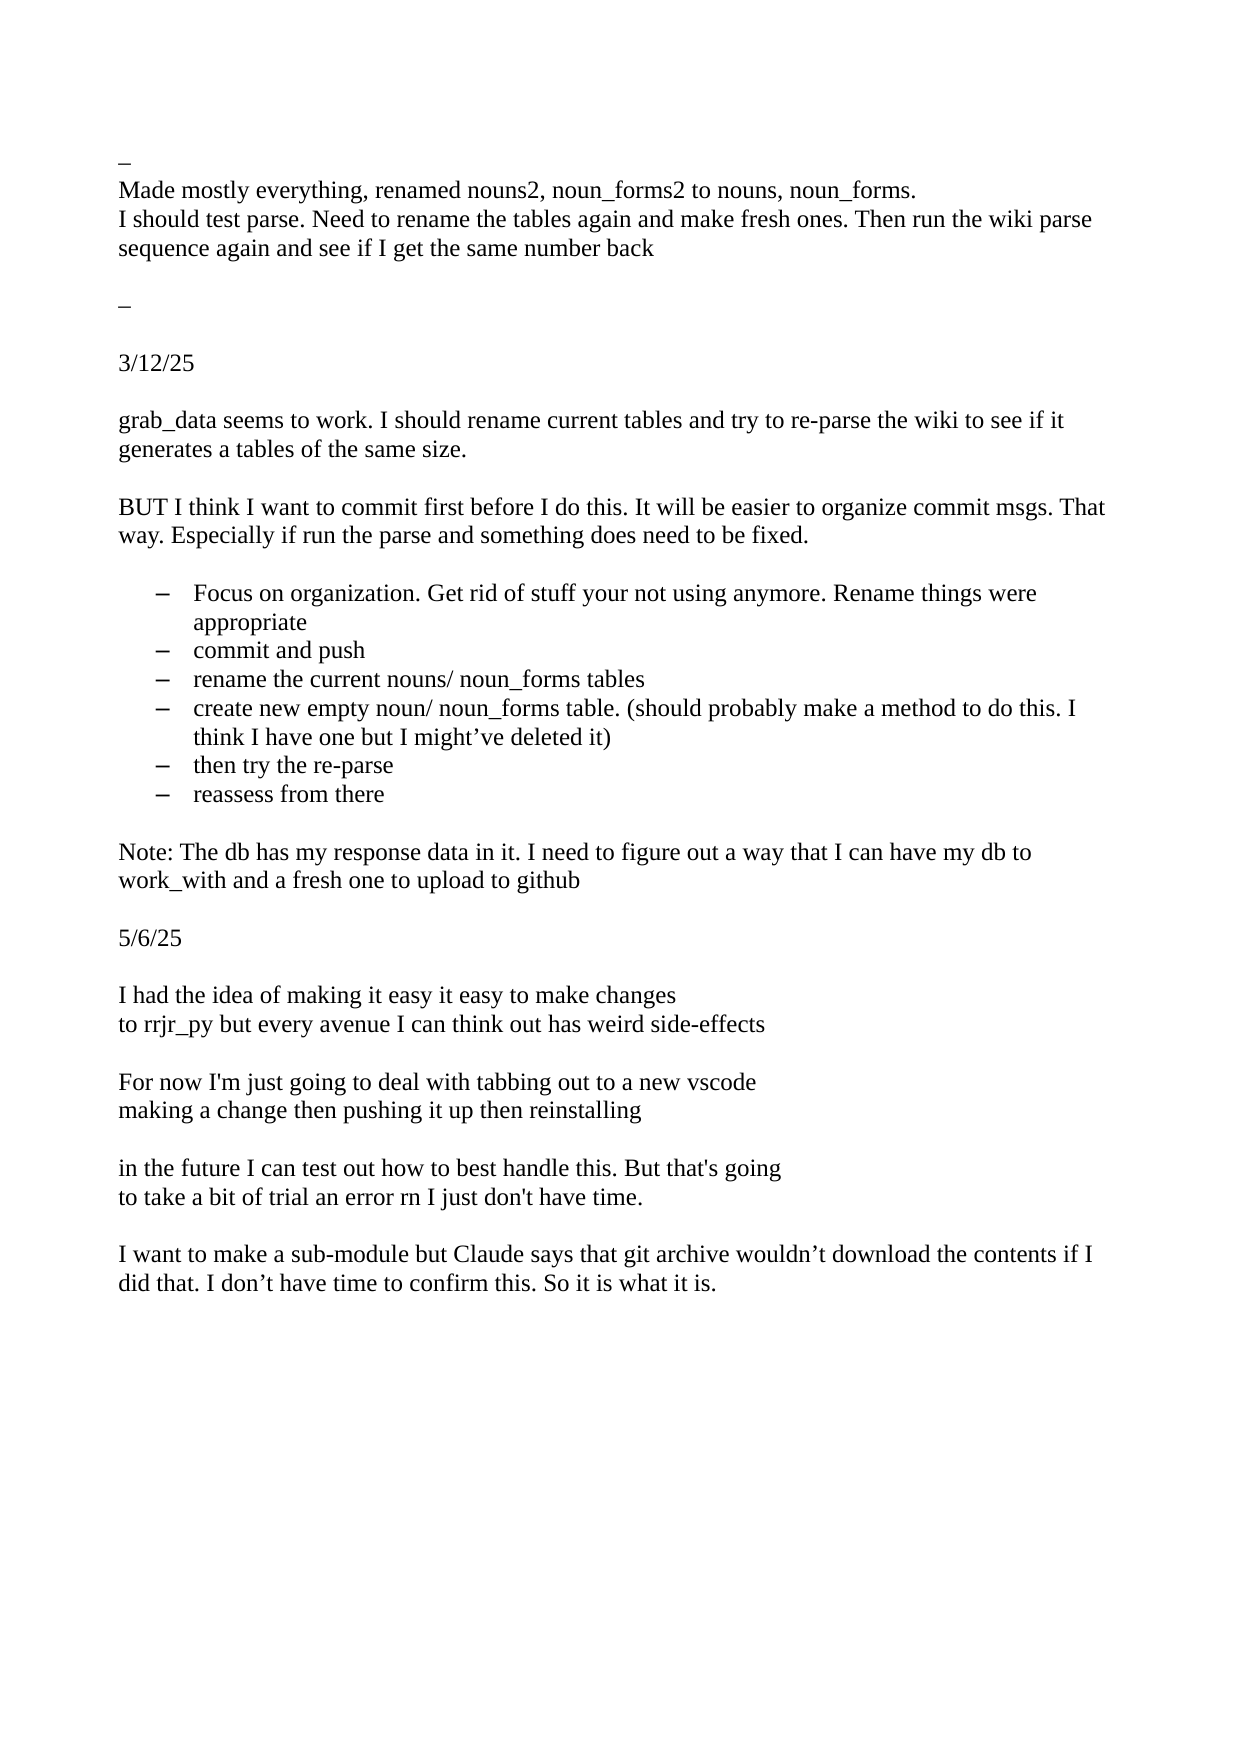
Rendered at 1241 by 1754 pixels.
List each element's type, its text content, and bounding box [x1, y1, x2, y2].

text grab_data seems to work. I should rename current tables and try to re-parse the wiki to see if it generates a tables of the same size. [118, 406, 1122, 463]
text For now I'm just going to deal with tabbing out to a new vscode [118, 1067, 1122, 1096]
text in the future I can test out how to best handle this. But that's going [118, 1153, 1122, 1182]
text I had the idea of making it easy it easy to make changes [118, 981, 1122, 1009]
text Made mostly everything, renamed nouns2, noun_forms2 to nouns, noun_forms. [118, 176, 1122, 204]
text 5/6/25 [118, 923, 1122, 952]
text making a change then pushing it up then reinstalling [118, 1096, 1122, 1124]
text I should test parse. Need to rename the tables again and make fresh ones. Then run the wiki parse sequence again and see if I get the same number back [118, 204, 1122, 262]
list create new empty noun/ noun_forms table. (should probably make a method to do this. I think I have one but I might’ve deleted it) [156, 693, 1122, 751]
list reassess from there [156, 779, 1122, 808]
text BUT I think I want to commit first before I do this. It will be easier to organize commit msgs. That way. Especially if run the parse and something does need to be fixed. [118, 492, 1122, 549]
text – [118, 147, 1122, 176]
text to rrjr_py but every avenue I can think out has weird side-effects [118, 1009, 1122, 1038]
text to take a bit of trial an error rn I just don't have time. [118, 1182, 1122, 1211]
text I want to make a sub-module but Claude says that git archive wouldn’t download the contents if I did that. I don’t have time to confirm this. So it is what it is. [118, 1239, 1122, 1297]
text – [118, 291, 1122, 319]
list commit and push [156, 636, 1122, 664]
text Note: The db has my response data in it. I need to figure out a way that I can have my db to work_with and a fresh one to upload to github [118, 837, 1122, 894]
list Focus on organization. Get rid of stuff your not using anymore. Rename things were appropriate [156, 578, 1122, 636]
list rename the current nouns/ noun_forms tables [156, 664, 1122, 693]
list then try the re-parse [156, 751, 1122, 779]
text 3/12/25 [118, 348, 1122, 377]
